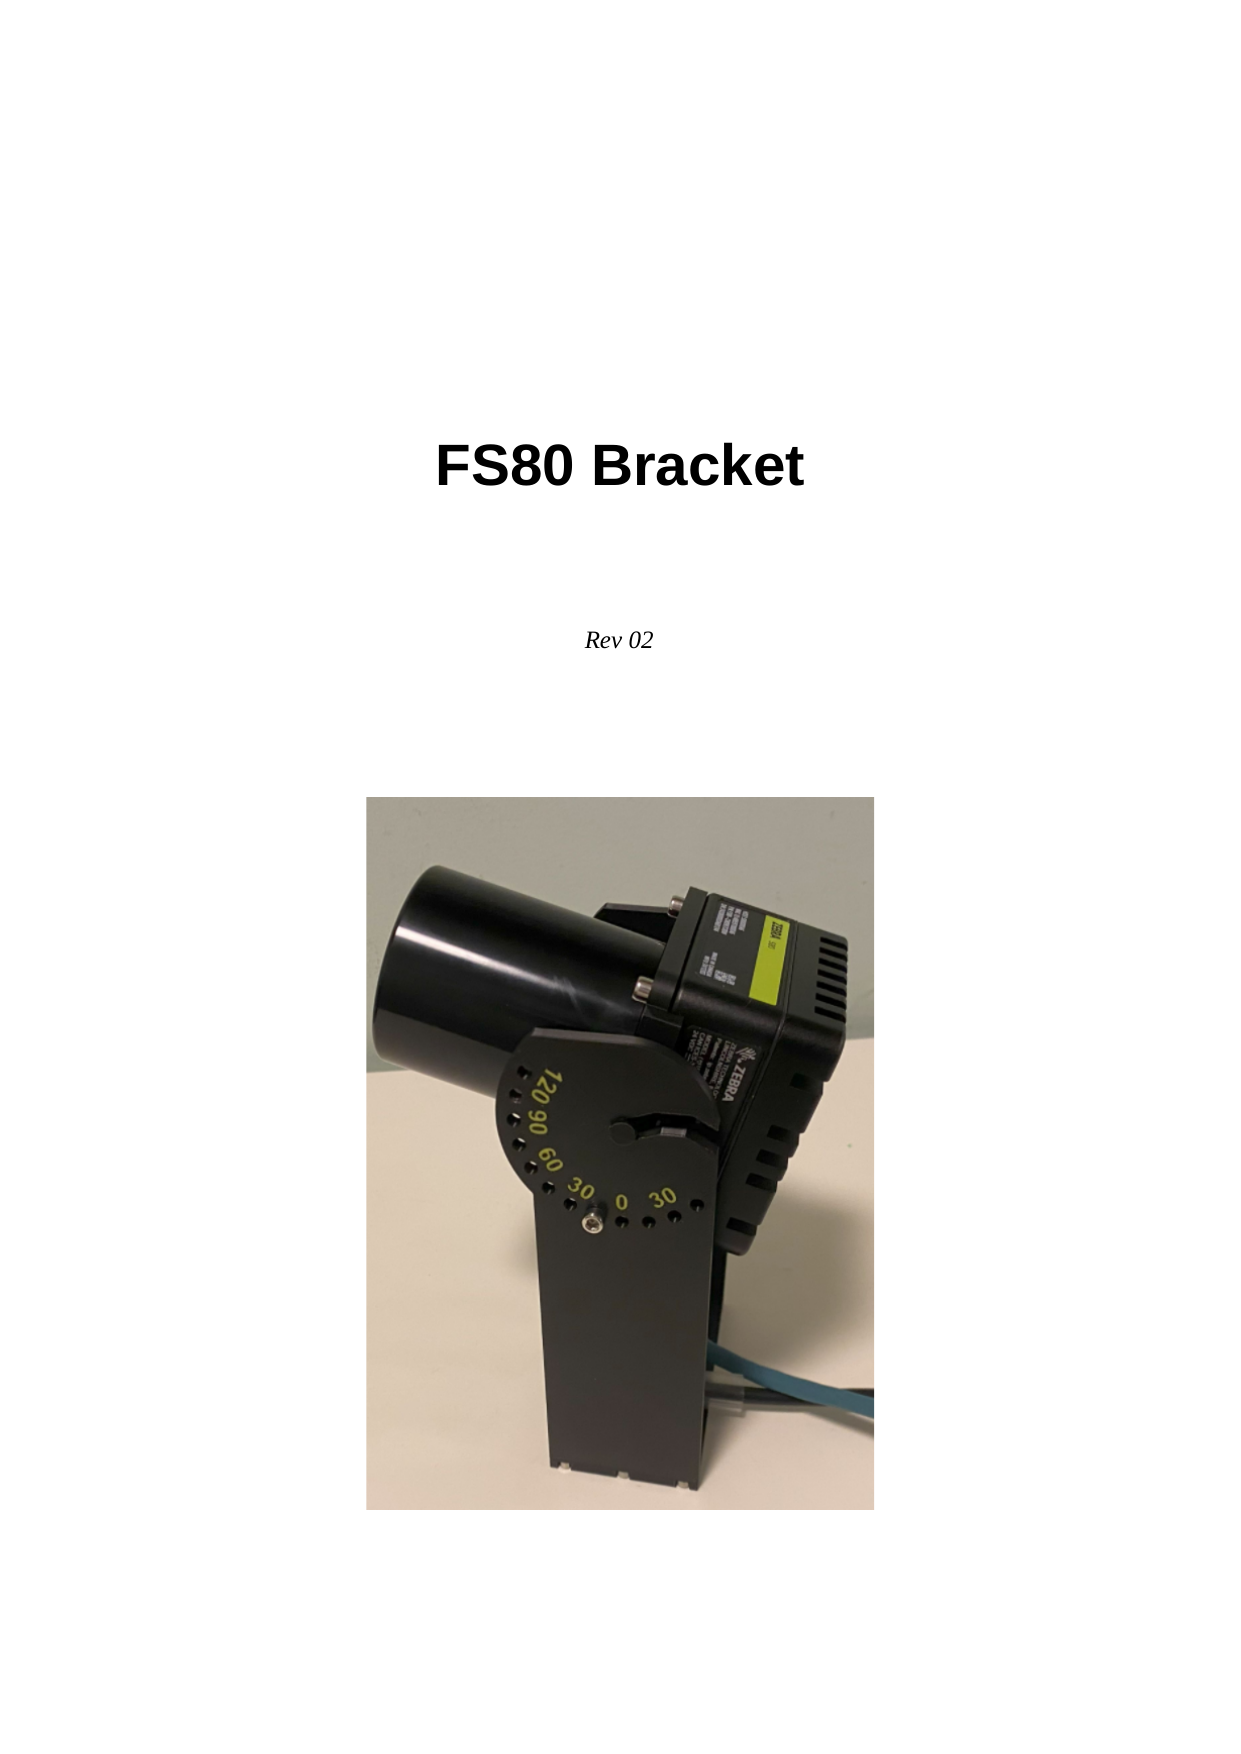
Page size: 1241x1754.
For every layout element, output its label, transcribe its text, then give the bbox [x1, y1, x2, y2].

title FS80 Bracket [118, 431, 1122, 498]
text Rev 02 [118, 625, 1122, 654]
picture [366, 797, 875, 1510]
